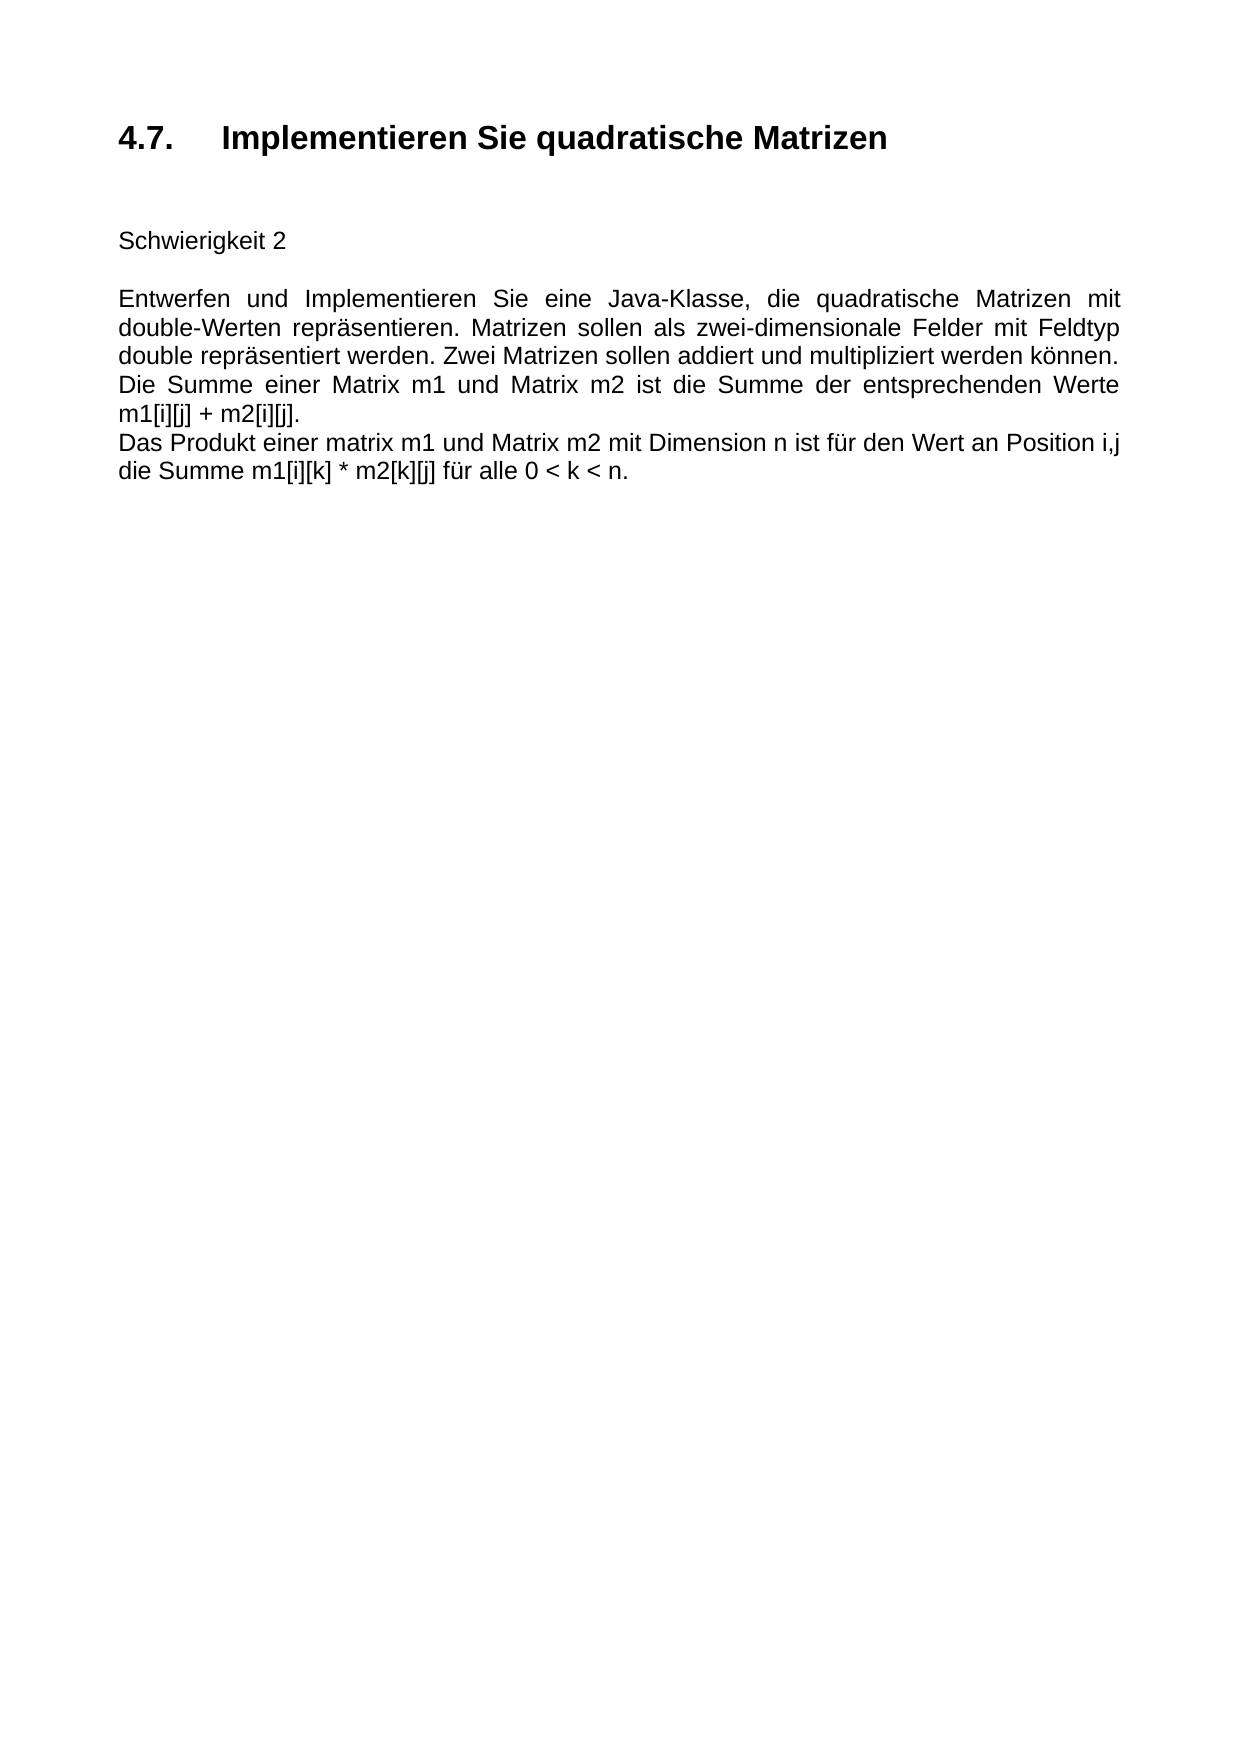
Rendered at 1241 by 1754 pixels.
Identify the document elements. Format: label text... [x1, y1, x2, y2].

text Das Produkt einer matrix m1 und Matrix m2 mit Dimension n ist für den Wert an Position i,j die Summe m1[i][k] * m2[k][j] für alle 0 < k < n. [118, 428, 1122, 485]
text Entwerfen und Implementieren Sie eine Java-Klasse, die quadratische Matrizen mit double-Werten repräsentieren. Matrizen sollen als zwei-dimensionale Felder mit Feldtyp double repräsentiert werden. Zwei Matrizen sollen addiert und multipliziert werden können. [118, 284, 1122, 370]
text Schwierigkeit 2 [118, 226, 1122, 254]
text Die Summe einer Matrix m1 und Matrix m2 ist die Summe der entsprechenden Werte m1[i][j] + m2[i][j]. [118, 370, 1122, 428]
list Implementieren Sie quadratische Matrizen [118, 118, 1122, 157]
